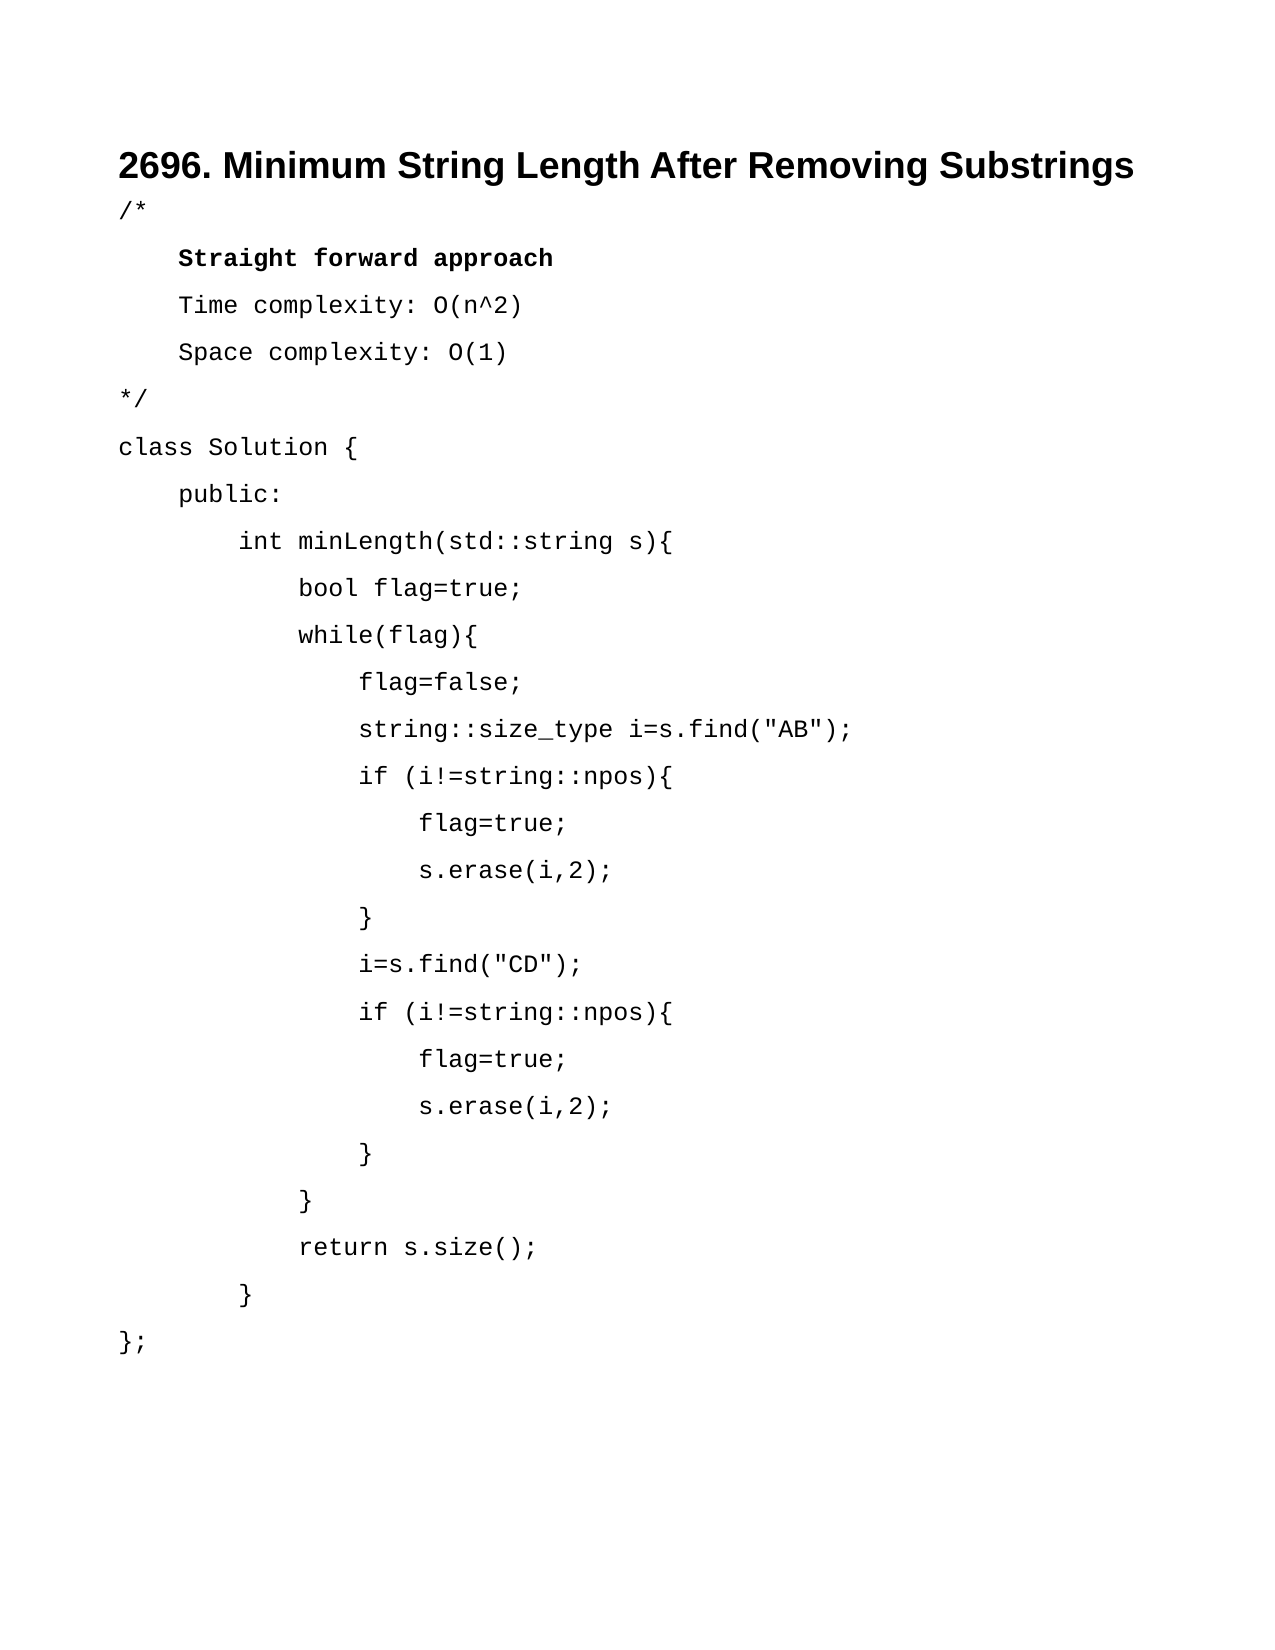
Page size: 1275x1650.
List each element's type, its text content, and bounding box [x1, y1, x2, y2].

text if (i!=string::npos){ [118, 764, 1157, 792]
text Time complexity: O(n^2) [118, 293, 1157, 321]
text s.erase(i,2); [118, 1093, 1157, 1122]
text return s.size(); [118, 1234, 1157, 1263]
text string::size_type i=s.find("AB"); [118, 717, 1157, 745]
text while(flag){ [118, 622, 1157, 651]
text }; [118, 1329, 1157, 1357]
text i=s.find("CD"); [118, 952, 1157, 980]
subtitle 2696. Minimum String Length After Removing Substrings [118, 143, 1157, 186]
text int minLength(std::string s){ [118, 528, 1157, 557]
text bool flag=true; [118, 575, 1157, 604]
text s.erase(i,2); [118, 858, 1157, 886]
text flag=true; [118, 1046, 1157, 1074]
text } [118, 1282, 1157, 1310]
text flag=false; [118, 669, 1157, 698]
text } [118, 1140, 1157, 1169]
text Straight forward approach [118, 246, 1157, 274]
text class Solution { [118, 434, 1157, 462]
text */ [118, 387, 1157, 415]
text Space complexity: O(1) [118, 340, 1157, 368]
text public: [118, 481, 1157, 509]
text } [118, 1187, 1157, 1216]
text /* [118, 199, 1157, 227]
text } [118, 905, 1157, 933]
text flag=true; [118, 811, 1157, 839]
text if (i!=string::npos){ [118, 999, 1157, 1027]
